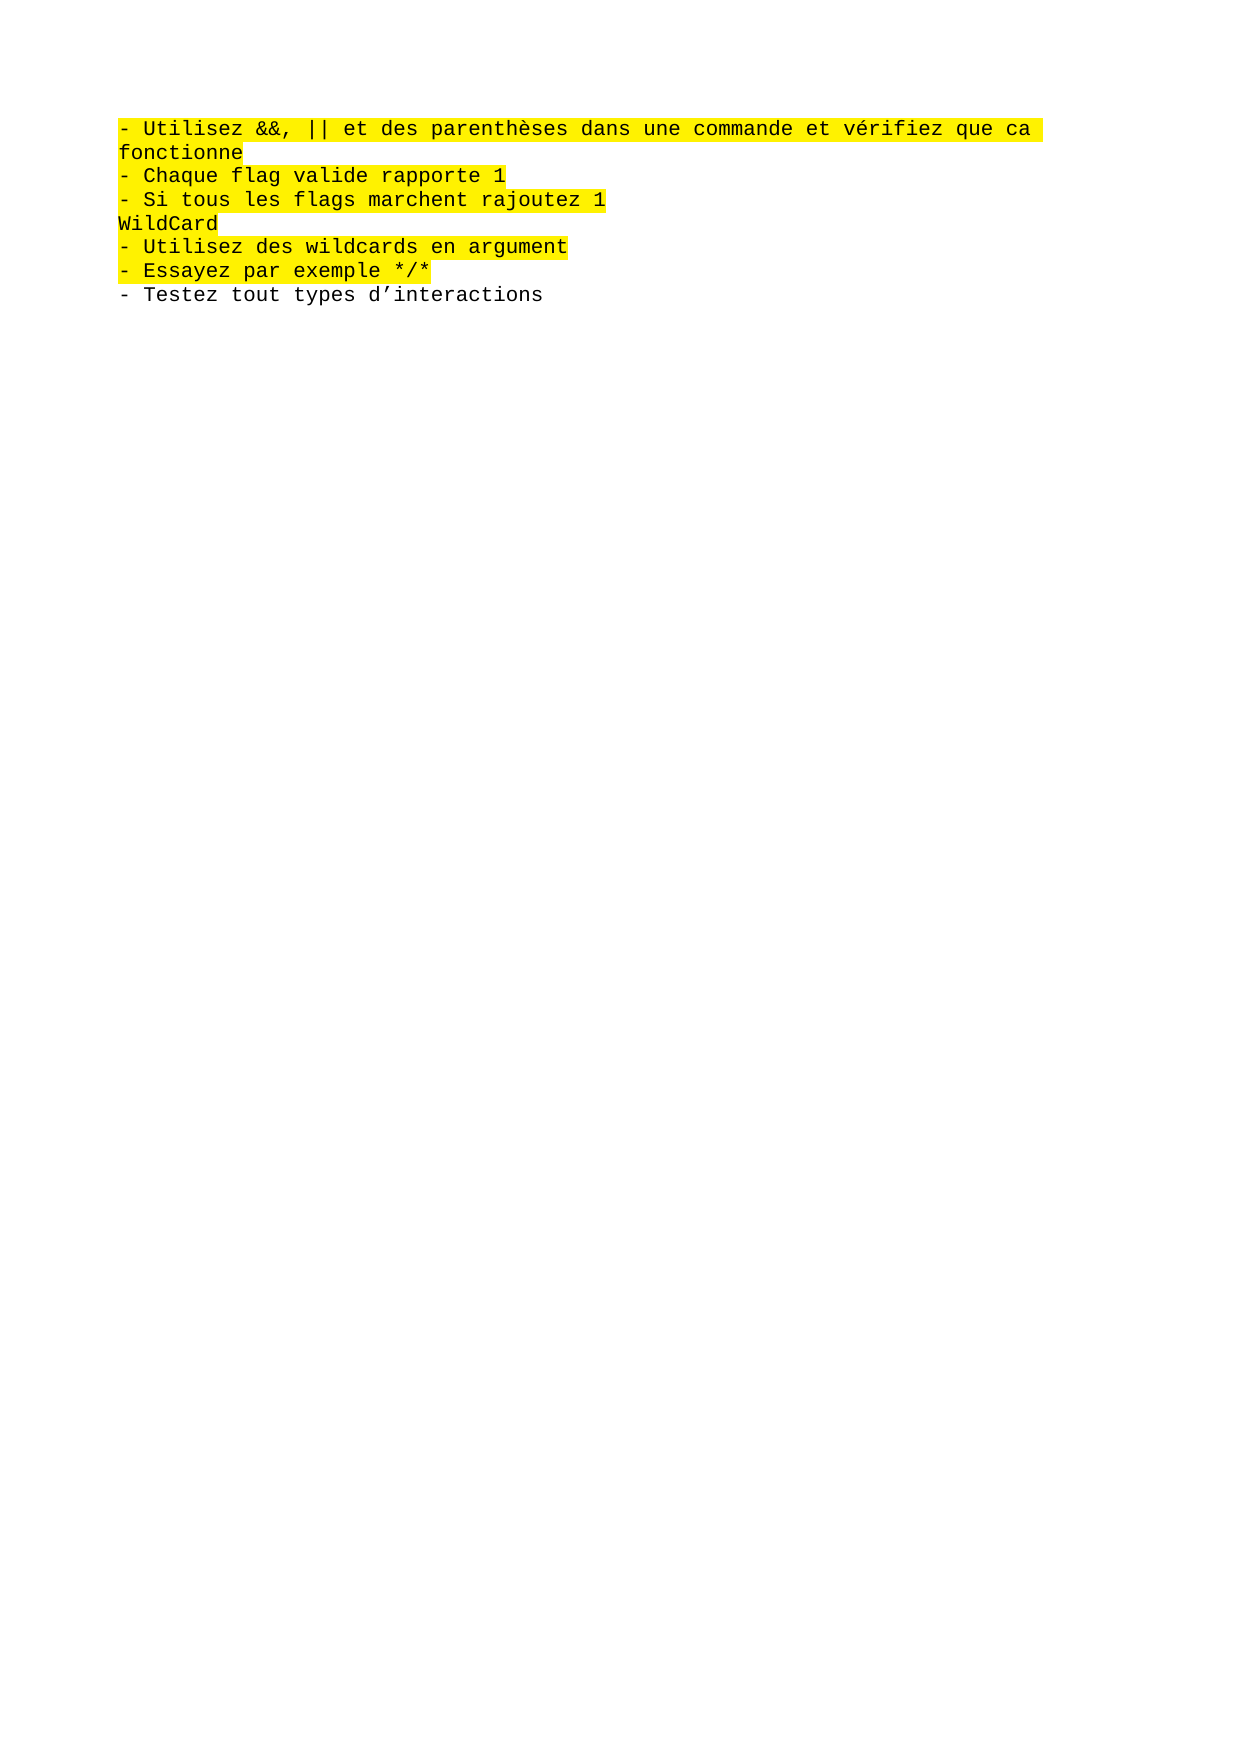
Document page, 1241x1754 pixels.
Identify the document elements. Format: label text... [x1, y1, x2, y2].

text WildCard [118, 213, 1122, 236]
text - Essayez par exemple */* [118, 260, 1122, 284]
text - Utilisez des wildcards en argument [118, 236, 1122, 260]
text - Si tous les flags marchent rajoutez 1 [118, 189, 1122, 213]
text - Testez tout types d’interactions [118, 284, 1122, 307]
text - Utilisez &&, || et des parenthèses dans une commande et vérifiez que ca fonctionne [118, 118, 1122, 165]
text - Chaque flag valide rapporte 1 [118, 165, 1122, 189]
